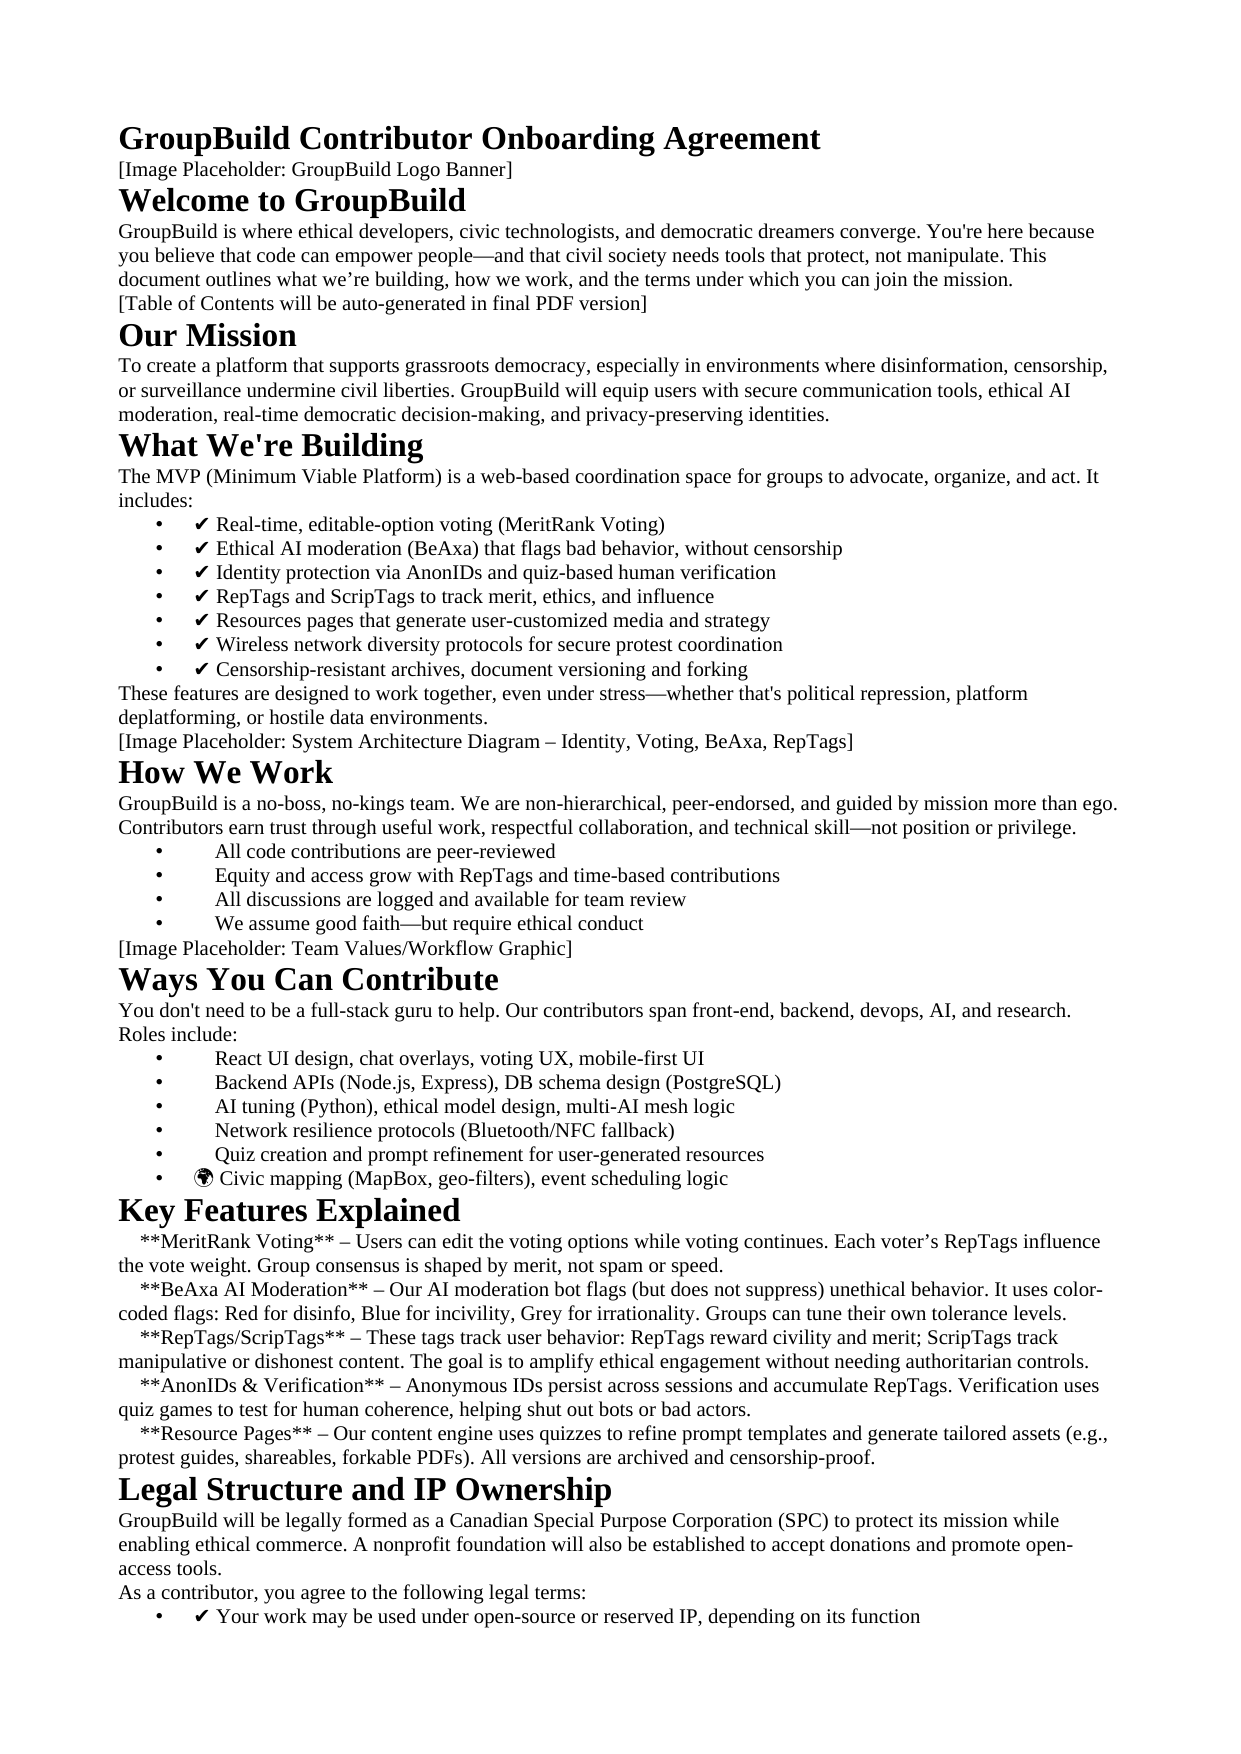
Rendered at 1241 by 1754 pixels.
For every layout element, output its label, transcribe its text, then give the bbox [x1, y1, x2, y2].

list ✔️ Censorship-resistant archives, document versioning and forking [156, 656, 1122, 681]
text These features are designed to work together, even under stress—whether that's political repression, platform deplatforming, or hostile data environments. [118, 681, 1122, 729]
list ✅ All discussions are logged and available for team review [156, 887, 1122, 911]
text 🔸 **BeAxa AI Moderation** – Our AI moderation bot flags (but does not suppress) unethical behavior. It uses color-coded flags: Red for disinfo, Blue for incivility, Grey for irrationality. Groups can tune their own tolerance levels. [118, 1277, 1122, 1325]
subtitle Legal Structure and IP Ownership [118, 1469, 1122, 1508]
text GroupBuild is where ethical developers, civic technologists, and democratic dreamers converge. You're here because you believe that code can empower people—and that civil society needs tools that protect, not manipulate. This document outlines what we’re building, how we work, and the terms under which you can join the mission. [118, 219, 1122, 291]
subtitle Key Features Explained [118, 1190, 1122, 1229]
subtitle Our Mission [118, 315, 1122, 353]
text [Image Placeholder: Team Values/Workflow Graphic] [118, 935, 1122, 959]
text GroupBuild will be legally formed as a Canadian Special Purpose Corporation (SPC) to protect its mission while enabling ethical commerce. A nonprofit foundation will also be established to accept donations and promote open-access tools. [118, 1508, 1122, 1580]
subtitle Ways You Can Contribute [118, 959, 1122, 998]
text 🔸 **AnonIDs & Verification** – Anonymous IDs persist across sessions and accumulate RepTags. Verification uses quiz games to test for human coherence, helping shut out bots or bad actors. [118, 1373, 1122, 1421]
subtitle How We Work [118, 753, 1122, 791]
text To create a platform that supports grassroots democracy, especially in environments where disinformation, censorship, or surveillance undermine civil liberties. GroupBuild will equip users with secure communication tools, ethical AI moderation, real-time democratic decision-making, and privacy-preserving identities. [118, 353, 1122, 426]
list ✔️ RepTags and ScripTags to track merit, ethics, and influence [156, 584, 1122, 608]
list 🤖 AI tuning (Python), ethical model design, multi-AI mesh logic [156, 1094, 1122, 1118]
text The MVP (Minimum Viable Platform) is a web-based coordination space for groups to advocate, organize, and act. It includes: [118, 464, 1122, 512]
text As a contributor, you agree to the following legal terms: [118, 1580, 1122, 1604]
text [Image Placeholder: System Architecture Diagram – Identity, Voting, BeAxa, RepTags] [118, 729, 1122, 753]
list ✔️ Ethical AI moderation (BeAxa) that flags bad behavior, without censorship [156, 536, 1122, 560]
list 🔐 Backend APIs (Node.js, Express), DB schema design (PostgreSQL) [156, 1070, 1122, 1094]
list ✔️ Wireless network diversity protocols for secure protest coordination [156, 632, 1122, 656]
list 📡 Network resilience protocols (Bluetooth/NFC fallback) [156, 1118, 1122, 1142]
list ✔️ Your work may be used under open-source or reserved IP, depending on its function [156, 1604, 1122, 1628]
subtitle Welcome to GroupBuild [118, 181, 1122, 219]
list ✅ Equity and access grow with RepTags and time-based contributions [156, 863, 1122, 887]
text 🔸 **RepTags/ScripTags** – These tags track user behavior: RepTags reward civility and merit; ScripTags track manipulative or dishonest content. The goal is to amplify ethical engagement without needing authoritarian controls. [118, 1325, 1122, 1373]
text You don't need to be a full-stack guru to help. Our contributors span front-end, backend, devops, AI, and research. Roles include: [118, 998, 1122, 1046]
list 📄 Quiz creation and prompt refinement for user-generated resources [156, 1142, 1122, 1166]
text GroupBuild is a no-boss, no-kings team. We are non-hierarchical, peer-endorsed, and guided by mission more than ego. Contributors earn trust through useful work, respectful collaboration, and technical skill—not position or privilege. [118, 791, 1122, 839]
list ✔️ Resources pages that generate user-customized media and strategy [156, 608, 1122, 632]
list ✅ We assume good faith—but require ethical conduct [156, 911, 1122, 935]
list ✔️ Identity protection via AnonIDs and quiz-based human verification [156, 560, 1122, 584]
list 🌍 Civic mapping (MapBox, geo-filters), event scheduling logic [156, 1166, 1122, 1190]
text 🔸 **Resource Pages** – Our content engine uses quizzes to refine prompt templates and generate tailored assets (e.g., protest guides, shareables, forkable PDFs). All versions are archived and censorship-proof. [118, 1421, 1122, 1469]
text [Table of Contents will be auto-generated in final PDF version] [118, 291, 1122, 315]
text 🔸 **MeritRank Voting** – Users can edit the voting options while voting continues. Each voter’s RepTags influence the vote weight. Group consensus is shaped by merit, not spam or speed. [118, 1229, 1122, 1277]
list ✅ All code contributions are peer-reviewed [156, 839, 1122, 863]
text [Image Placeholder: GroupBuild Logo Banner] [118, 156, 1122, 181]
subtitle What We're Building [118, 426, 1122, 464]
list ✔️ Real-time, editable-option voting (MeritRank Voting) [156, 512, 1122, 536]
subtitle GroupBuild Contributor Onboarding Agreement [118, 118, 1122, 156]
list 🧠 React UI design, chat overlays, voting UX, mobile-first UI [156, 1046, 1122, 1070]
